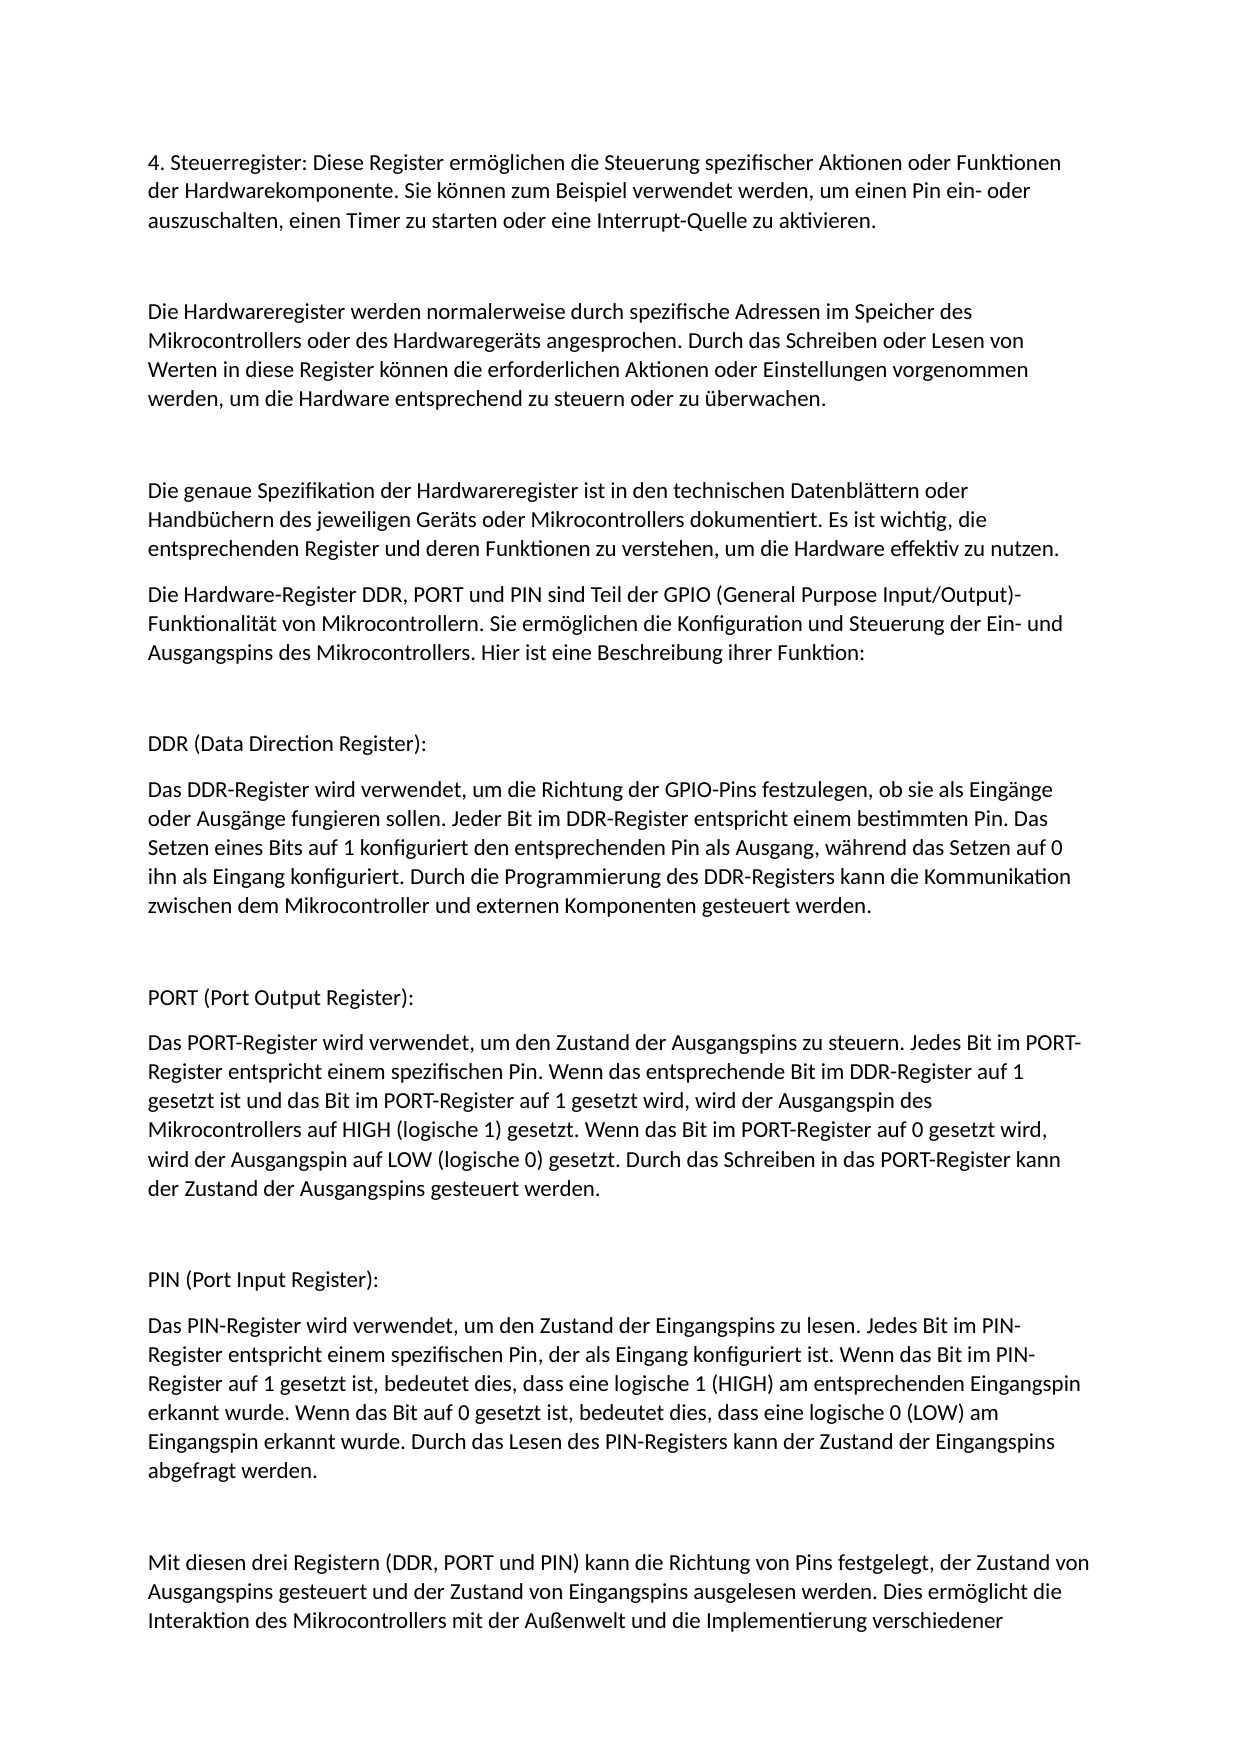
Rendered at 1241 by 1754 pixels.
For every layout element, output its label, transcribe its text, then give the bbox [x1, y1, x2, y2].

text 4. Steuerregister: Diese Register ermöglichen die Steuerung spezifischer Aktionen oder Funktionen der Hardwarekomponente. Sie können zum Beispiel verwendet werden, um einen Pin ein- oder auszuschalten, einen Timer zu starten oder eine Interrupt-Quelle zu aktivieren. [148, 148, 1093, 234]
text PORT (Port Output Register): [148, 983, 1093, 1011]
text Das DDR-Register wird verwendet, um die Richtung der GPIO-Pins festzulegen, ob sie als Eingänge oder Ausgänge fungieren sollen. Jeder Bit im DDR-Register entspricht einem bestimmten Pin. Das Setzen eines Bits auf 1 konfiguriert den entsprechenden Pin als Ausgang, während das Setzen auf 0 ihn als Eingang konfiguriert. Durch die Programmierung des DDR-Registers kann die Kommunikation zwischen dem Mikrocontroller und externen Komponenten gesteuert werden. [148, 775, 1093, 919]
text Die genaue Spezifikation der Hardwareregister ist in den technischen Datenblättern oder Handbüchern des jeweiligen Geräts oder Mikrocontrollers dokumentiert. Es ist wichtig, die entsprechenden Register und deren Funktionen zu verstehen, um die Hardware effektiv zu nutzen. [148, 476, 1093, 562]
text Das PIN-Register wird verwendet, um den Zustand der Eingangspins zu lesen. Jedes Bit im PIN-Register entspricht einem spezifischen Pin, der als Eingang konfiguriert ist. Wenn das Bit im PIN-Register auf 1 gesetzt ist, bedeutet dies, dass eine logische 1 (HIGH) am entsprechenden Eingangspin erkannt wurde. Wenn das Bit auf 0 gesetzt ist, bedeutet dies, dass eine logische 0 (LOW) am Eingangspin erkannt wurde. Durch das Lesen des PIN-Registers kann der Zustand der Eingangspins abgefragt werden. [148, 1311, 1093, 1484]
text DDR (Data Direction Register): [148, 729, 1093, 757]
text Das PORT-Register wird verwendet, um den Zustand der Ausgangspins zu steuern. Jedes Bit im PORT-Register entspricht einem spezifischen Pin. Wenn das entsprechende Bit im DDR-Register auf 1 gesetzt ist und das Bit im PORT-Register auf 1 gesetzt wird, wird der Ausgangspin des Mikrocontrollers auf HIGH (logische 1) gesetzt. Wenn das Bit im PORT-Register auf 0 gesetzt wird, wird der Ausgangspin auf LOW (logische 0) gesetzt. Durch das Schreiben in das PORT-Register kann der Zustand der Ausgangspins gesteuert werden. [148, 1028, 1093, 1202]
text Die Hardwareregister werden normalerweise durch spezifische Adressen im Speicher des Mikrocontrollers oder des Hardwaregeräts angesprochen. Durch das Schreiben oder Lesen von Werten in diese Register können die erforderlichen Aktionen oder Einstellungen vorgenommen werden, um die Hardware entsprechend zu steuern oder zu überwachen. [148, 297, 1093, 412]
text PIN (Port Input Register): [148, 1265, 1093, 1293]
text Mit diesen drei Registern (DDR, PORT und PIN) kann die Richtung von Pins festgelegt, der Zustand von Ausgangspins gesteuert und der Zustand von Eingangspins ausgelesen werden. Dies ermöglicht die Interaktion des Mikrocontrollers mit der Außenwelt und die Implementierung verschiedener [148, 1548, 1093, 1634]
text Die Hardware-Register DDR, PORT und PIN sind Teil der GPIO (General Purpose Input/Output)-Funktionalität von Mikrocontrollern. Sie ermöglichen die Konfiguration und Steuerung der Ein- und Ausgangspins des Mikrocontrollers. Hier ist eine Beschreibung ihrer Funktion: [148, 580, 1093, 666]
